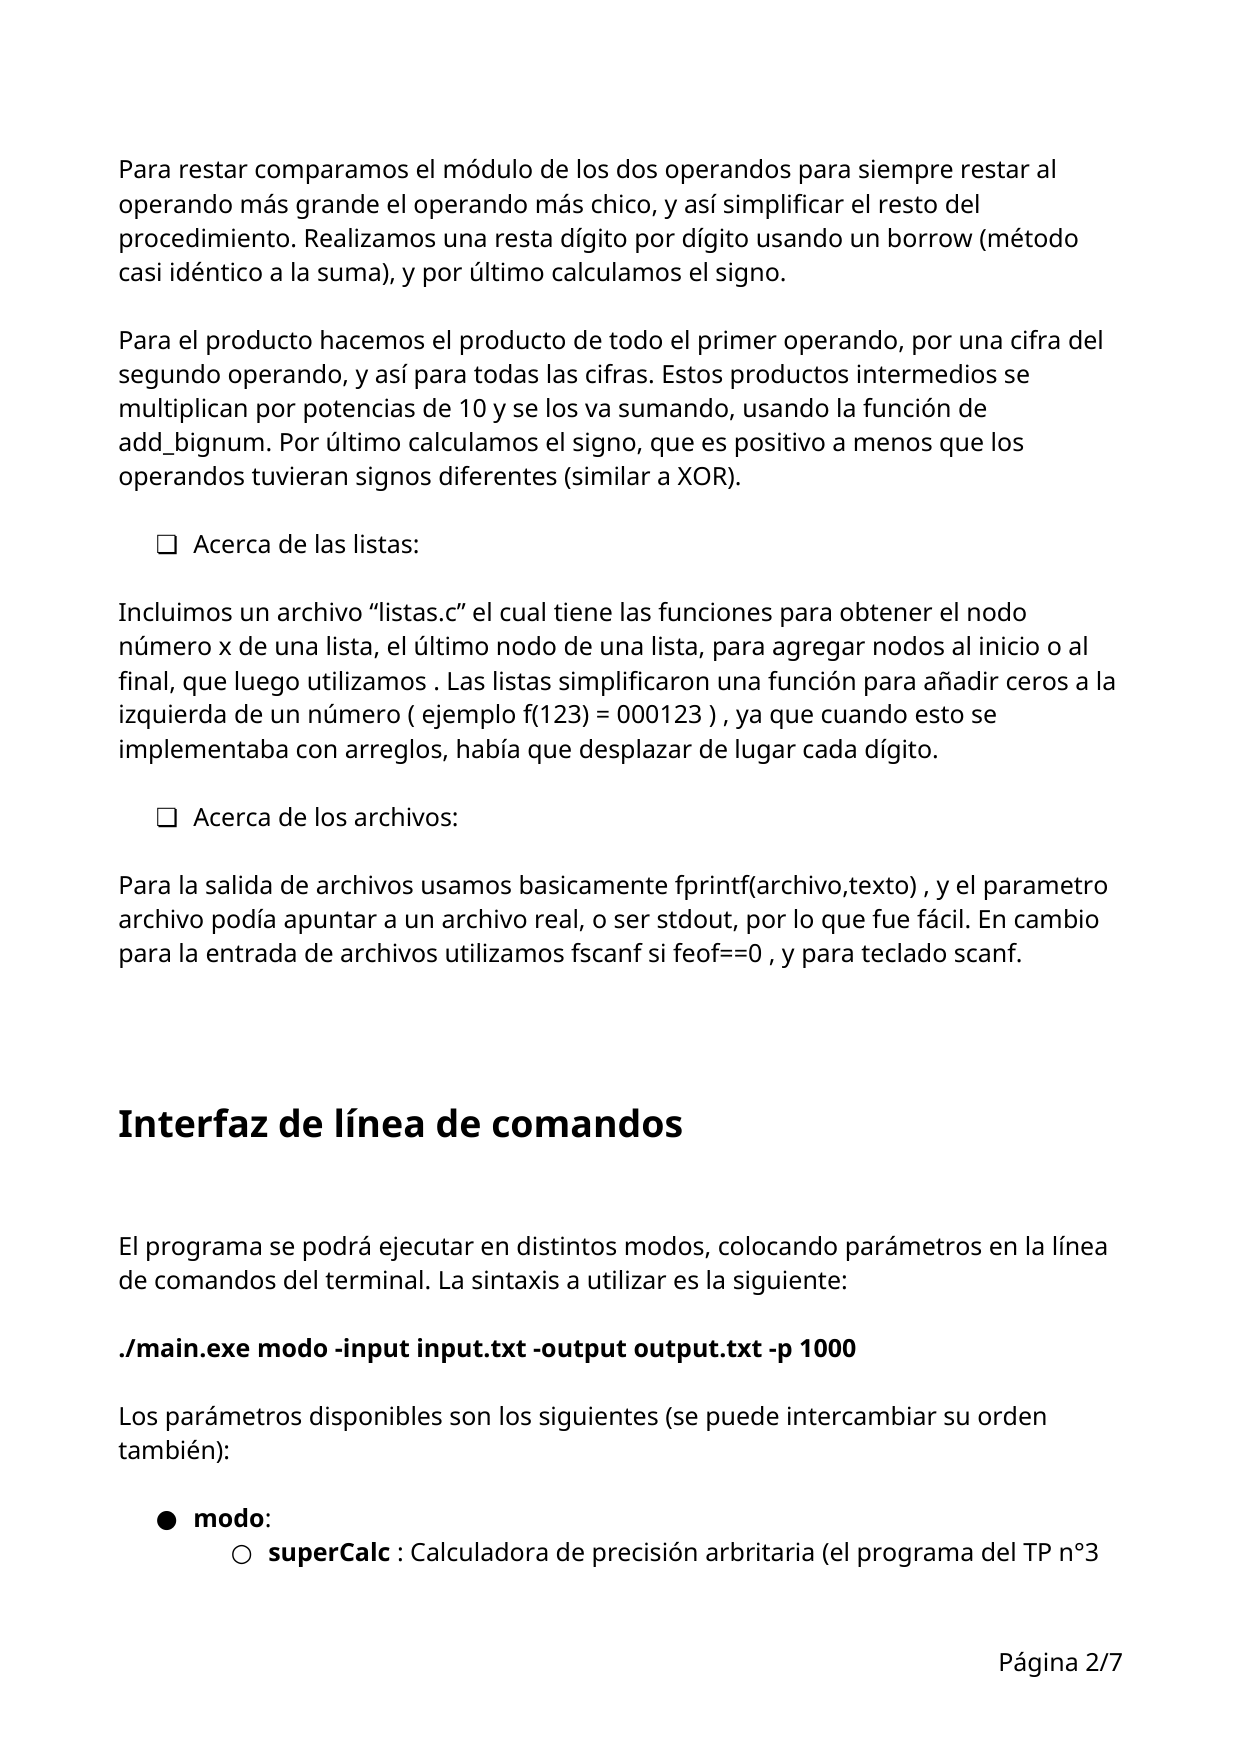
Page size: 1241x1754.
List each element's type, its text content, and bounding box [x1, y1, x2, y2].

text Incluimos un archivo “listas.c” el cual tiene las funciones para obtener el nodo número x de una lista, el último nodo de una lista, para agregar nodos al inicio o al final, que luego utilizamos . Las listas simplificaron una función para añadir ceros a la izquierda de un número ( ejemplo f(123) = 000123 ) , ya que cuando esto se implementaba con arreglos, había que desplazar de lugar cada dígito. [118, 595, 1123, 765]
list modo: [156, 1501, 1123, 1535]
text El programa se podrá ejecutar en distintos modos, colocando parámetros en la línea de comandos del terminal. La sintaxis a utilizar es la siguiente: [118, 1228, 1123, 1297]
list Acerca de las listas: [156, 527, 1123, 561]
text ./main.exe modo -input input.txt -output output.txt -p 1000 [118, 1331, 1123, 1365]
text Para el producto hacemos el producto de todo el primer operando, por una cifra del segundo operando, y así para todas las cifras. Estos productos intermedios se multiplican por potencias de 10 y se los va sumando, usando la función de add_bignum. Por último calculamos el signo, que es positivo a menos que los operandos tuvieran signos diferentes (similar a XOR). [118, 322, 1123, 493]
subtitle Interfaz de línea de comandos [118, 1097, 1123, 1148]
list Acerca de los archivos: [156, 799, 1123, 833]
text Para la salida de archivos usamos basicamente fprintf(archivo,texto) , y el parametro archivo podía apuntar a un archivo real, o ser stdout, por lo que fue fácil. En cambio para la entrada de archivos utilizamos fscanf si feof==0 , y para teclado scanf. [118, 867, 1123, 970]
text Los parámetros disponibles son los siguientes (se puede intercambiar su orden también): [118, 1399, 1123, 1467]
list superCalc : Calculadora de precisión arbritaria (el programa del TP n°3 [231, 1535, 1123, 1569]
text Para restar comparamos el módulo de los dos operandos para siempre restar al operando más grande el operando más chico, y así simplificar el resto del procedimiento. Realizamos una resta dígito por dígito usando un borrow (método casi idéntico a la suma), y por último calculamos el signo. [118, 152, 1123, 288]
